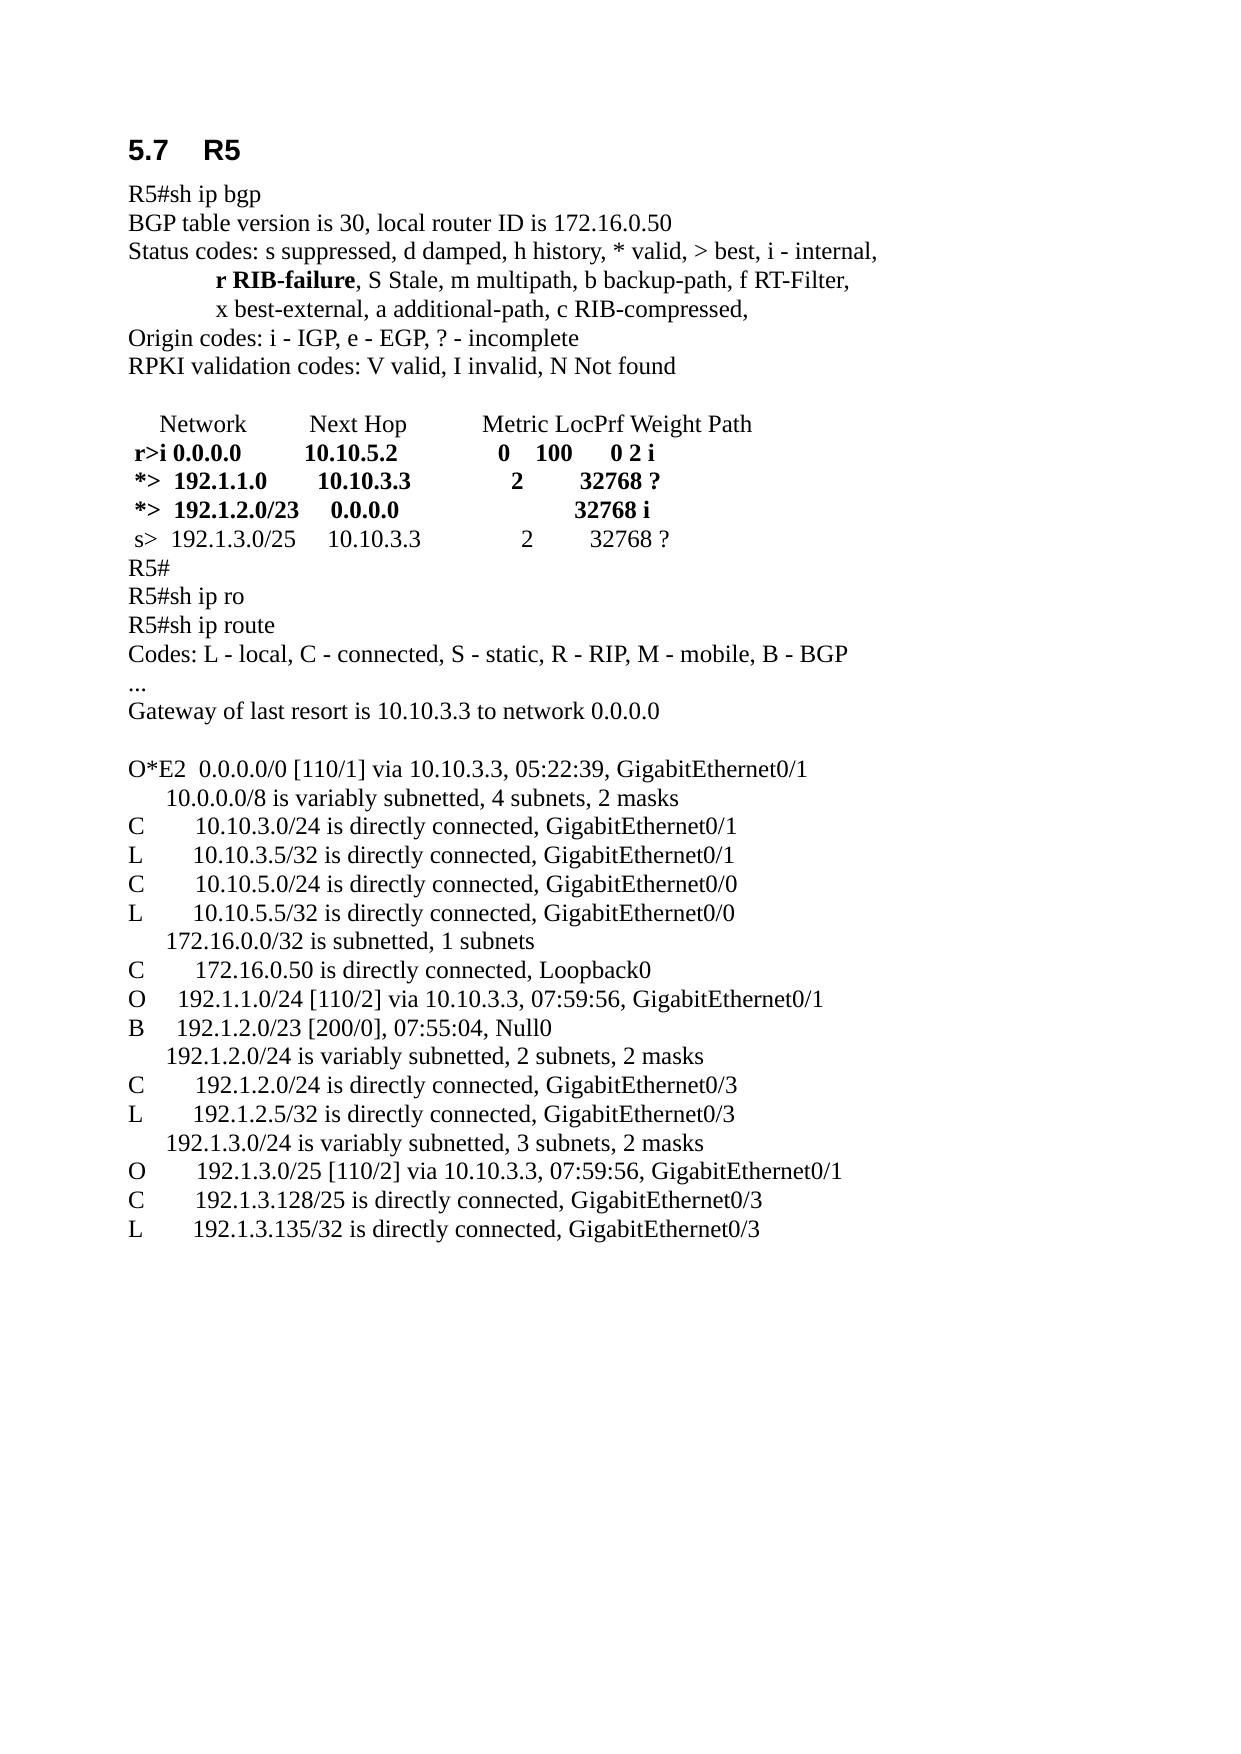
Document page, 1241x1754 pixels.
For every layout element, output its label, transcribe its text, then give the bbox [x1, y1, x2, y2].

text O*E2 0.0.0.0/0 [110/1] via 10.10.3.3, 05:22:39, GigabitEthernet0/1 [128, 754, 1122, 783]
text *> 192.1.2.0/23 0.0.0.0 32768 i [128, 495, 1122, 524]
text *> 192.1.1.0 10.10.3.3 2 32768 ? [128, 466, 1122, 495]
text 192.1.3.0/24 is variably subnetted, 3 subnets, 2 masks [128, 1128, 1122, 1156]
subtitle R5 [128, 133, 1122, 166]
text C 172.16.0.50 is directly connected, Loopback0 [128, 955, 1122, 984]
text 172.16.0.0/32 is subnetted, 1 subnets [128, 926, 1122, 955]
text C 192.1.2.0/24 is directly connected, GigabitEthernet0/3 [128, 1070, 1122, 1099]
text r>i 0.0.0.0 10.10.5.2 0 100 0 2 i [128, 438, 1122, 466]
text R5#sh ip ro [128, 581, 1122, 610]
text BGP table version is 30, local router ID is 172.16.0.50 [128, 208, 1122, 236]
text L 192.1.3.135/32 is directly connected, GigabitEthernet0/3 [128, 1214, 1122, 1243]
text L 10.10.5.5/32 is directly connected, GigabitEthernet0/0 [128, 898, 1122, 926]
text C 192.1.3.128/25 is directly connected, GigabitEthernet0/3 [128, 1185, 1122, 1214]
text O 192.1.1.0/24 [110/2] via 10.10.3.3, 07:59:56, GigabitEthernet0/1 [128, 984, 1122, 1013]
text R5#sh ip route [128, 610, 1122, 639]
text B 192.1.2.0/23 [200/0], 07:55:04, Null0 [128, 1013, 1122, 1041]
text RPKI validation codes: V valid, I invalid, N Not found [128, 351, 1122, 380]
text 10.0.0.0/8 is variably subnetted, 4 subnets, 2 masks [128, 783, 1122, 811]
text r RIB-failure, S Stale, m multipath, b backup-path, f RT-Filter, [128, 265, 1122, 294]
text C 10.10.3.0/24 is directly connected, GigabitEthernet0/1 [128, 811, 1122, 840]
text Codes: L - local, C - connected, S - static, R - RIP, M - mobile, B - BGP [128, 639, 1122, 668]
text x best-external, a additional-path, c RIB-compressed, [128, 294, 1122, 323]
text Status codes: s suppressed, d damped, h history, * valid, > best, i - internal, [128, 236, 1122, 265]
text L 192.1.2.5/32 is directly connected, GigabitEthernet0/3 [128, 1099, 1122, 1128]
text R5# [128, 553, 1122, 581]
text Gateway of last resort is 10.10.3.3 to network 0.0.0.0 [128, 696, 1122, 725]
text C 10.10.5.0/24 is directly connected, GigabitEthernet0/0 [128, 869, 1122, 898]
text Network Next Hop Metric LocPrf Weight Path [128, 409, 1122, 438]
text L 10.10.3.5/32 is directly connected, GigabitEthernet0/1 [128, 840, 1122, 869]
text O 192.1.3.0/25 [110/2] via 10.10.3.3, 07:59:56, GigabitEthernet0/1 [128, 1156, 1122, 1185]
text Origin codes: i - IGP, e - EGP, ? - incomplete [128, 323, 1122, 351]
text R5#sh ip bgp [128, 179, 1122, 208]
text s> 192.1.3.0/25 10.10.3.3 2 32768 ? [128, 524, 1122, 553]
text 192.1.2.0/24 is variably subnetted, 2 subnets, 2 masks [128, 1041, 1122, 1070]
text ... [128, 668, 1122, 696]
